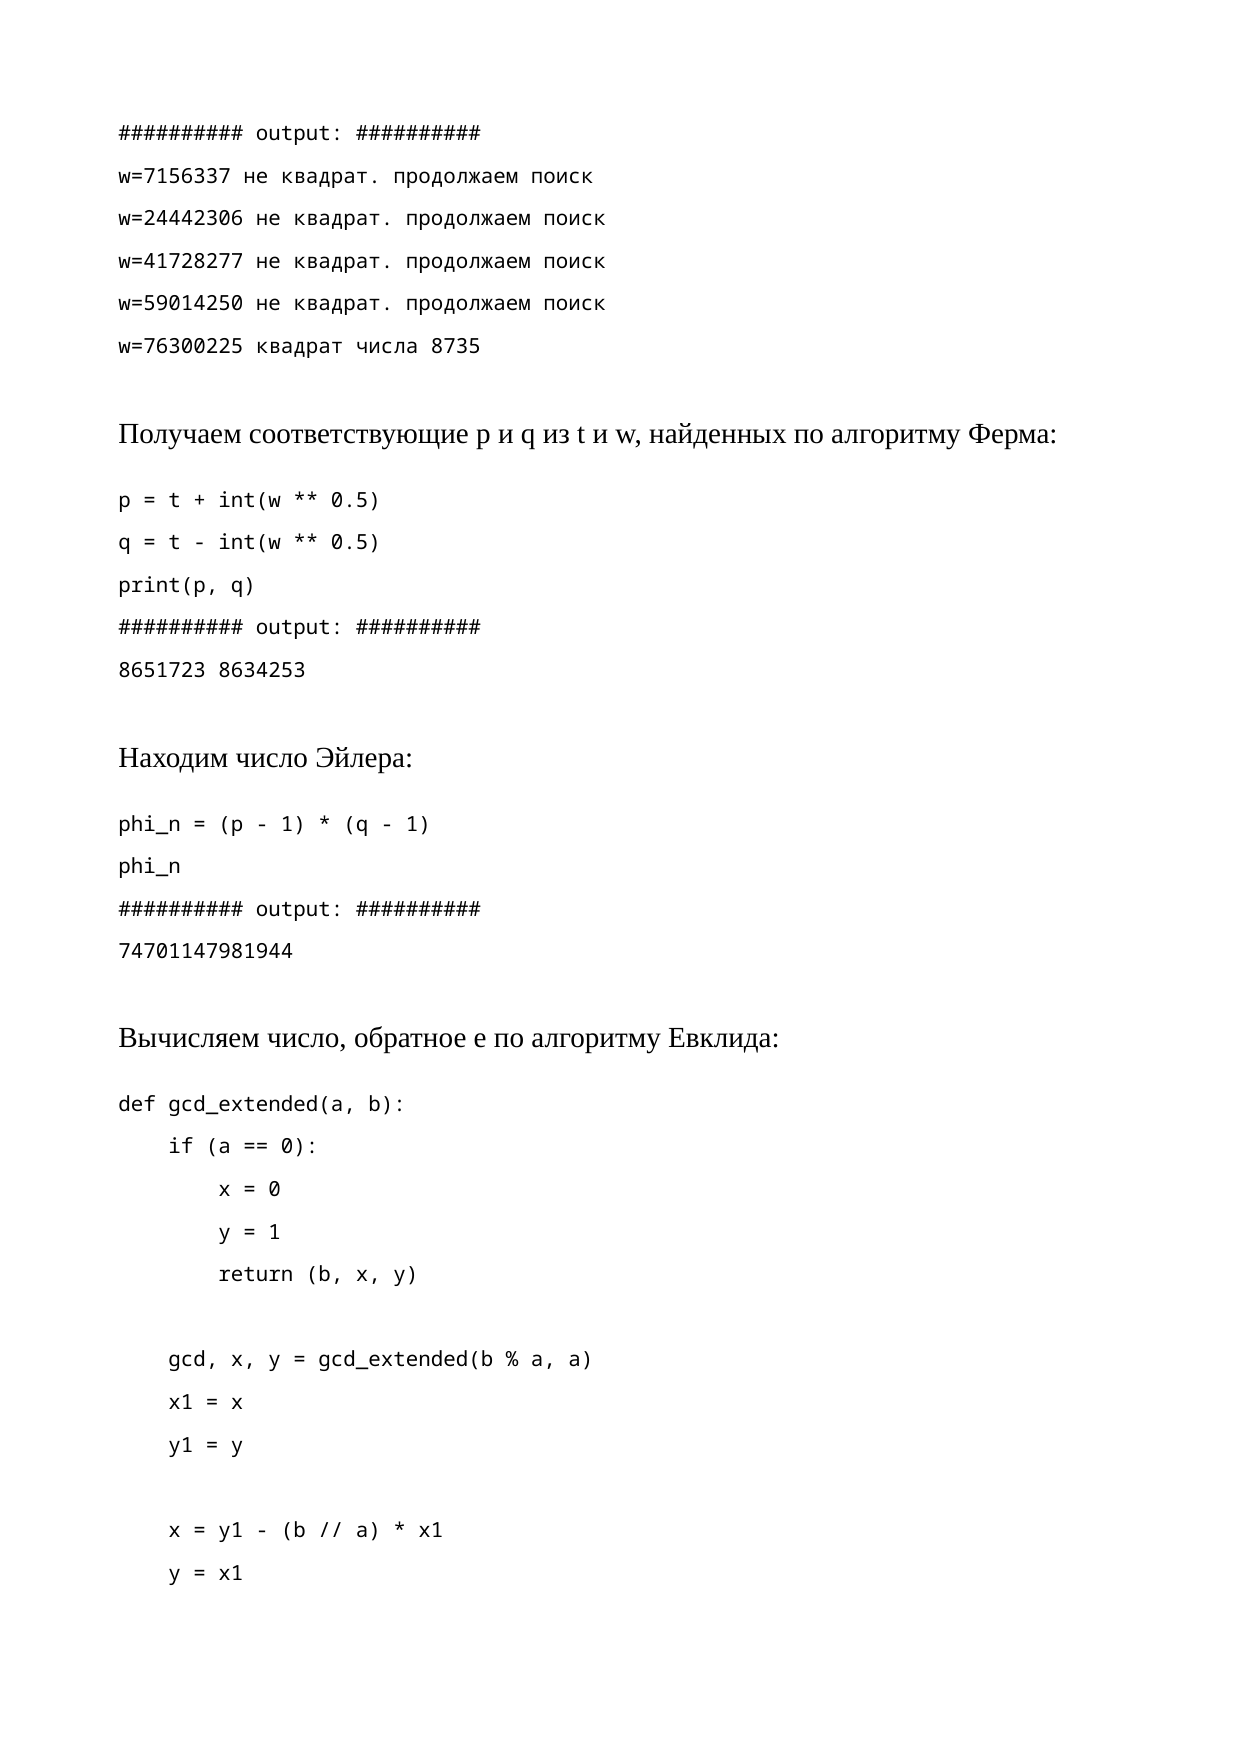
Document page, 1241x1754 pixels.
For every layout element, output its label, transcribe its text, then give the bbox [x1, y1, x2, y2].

text Находим число Эйлера: [118, 740, 1122, 774]
text if (a == 0): [118, 1132, 1122, 1160]
text q = t - int(w ** 0.5) [118, 527, 1122, 556]
text w=41728277 не квадрат. продолжаем поиск [118, 246, 1122, 274]
text p = t + int(w ** 0.5) [118, 485, 1122, 513]
text phi_n = (p - 1) * (q - 1) [118, 809, 1122, 837]
text w=24442306 не квадрат. продолжаем поиск [118, 203, 1122, 232]
text x1 = x [118, 1387, 1122, 1416]
text ########## output: ########## [118, 894, 1122, 922]
text y = 1 [118, 1217, 1122, 1245]
text def gcd_extended(a, b): [118, 1089, 1122, 1117]
text return (b, x, y) [118, 1259, 1122, 1288]
text gcd, x, y = gcd_extended(b % a, a) [118, 1344, 1122, 1373]
text Вычисляем число, обратное e по алгоритму Евклида: [118, 1021, 1122, 1054]
text y = x1 [118, 1558, 1122, 1586]
text w=76300225 квадрат числа 8735 [118, 331, 1122, 359]
text ########## output: ########## [118, 118, 1122, 147]
text 8651723 8634253 [118, 655, 1122, 683]
text 74701147981944 [118, 936, 1122, 965]
text ########## output: ########## [118, 612, 1122, 641]
text y1 = y [118, 1430, 1122, 1458]
text phi_n [118, 851, 1122, 880]
text Получаем соответствующие p и q из t и w, найденных по алгоритму Ферма: [118, 416, 1122, 450]
text x = 0 [118, 1174, 1122, 1203]
text w=59014250 не квадрат. продолжаем поиск [118, 288, 1122, 317]
text w=7156337 не квадрат. продолжаем поиск [118, 161, 1122, 189]
text x = y1 - (b // a) * x1 [118, 1515, 1122, 1543]
text print(p, q) [118, 570, 1122, 598]
